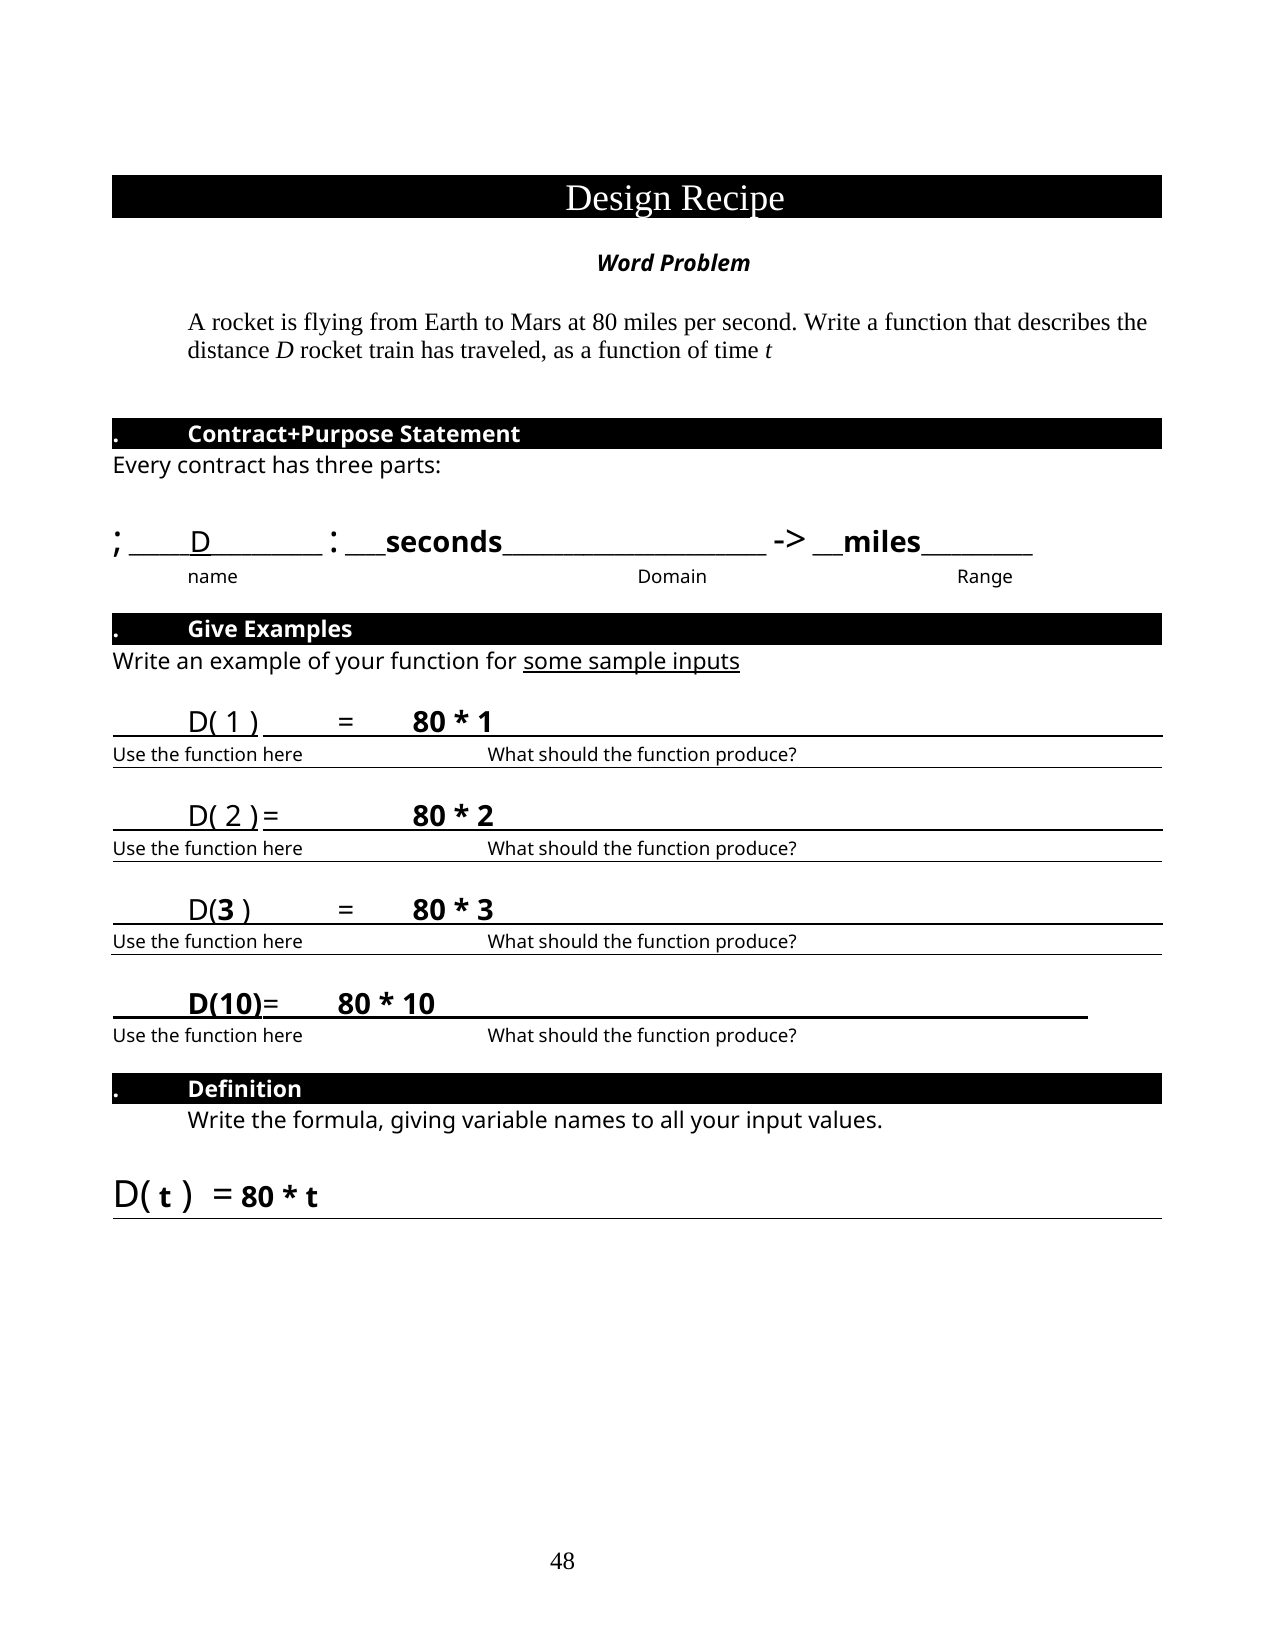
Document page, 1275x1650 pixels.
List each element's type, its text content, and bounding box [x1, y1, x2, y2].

text Word Problem [187, 247, 1162, 278]
text D( 1 ) = 80 * 1 [112, 701, 1162, 741]
text A rocket is flying from Earth to Mars at 80 miles per second. Write a function that describes the distance D rocket train has traveled, as a function of time t [187, 307, 1162, 364]
text Write an example of your function for some sample inputs [112, 645, 1162, 676]
subtitle Give Examples [112, 613, 1162, 645]
text Every contract has three parts: [112, 449, 1162, 481]
text [112, 924, 1162, 929]
text D(3 ) = 80 * 3 [112, 889, 1162, 923]
text Use the function here What should the function produce? [112, 741, 1162, 767]
subtitle Design Recipe [112, 175, 1162, 218]
text Use the function here What should the function produce? [112, 929, 1162, 954]
text D(10) = 80 * 10 [112, 983, 1162, 1023]
text Use the function here What should the function produce? [112, 835, 1162, 861]
subtitle Definition [112, 1073, 1162, 1104]
text D( 2 ) = 80 * 2 [112, 795, 1162, 835]
list Write the formula, giving variable names to all your input values. [150, 1104, 1162, 1136]
text name Domain Range [112, 563, 1162, 588]
text Use the function here What should the function produce? [112, 1023, 1162, 1048]
subtitle Contract+Purpose Statement [112, 418, 1162, 449]
text ; ______D___________ : ____seconds__________________________ -> ___miles___________ [112, 512, 1162, 563]
text D( t ) = 80 * t [112, 1167, 1162, 1218]
